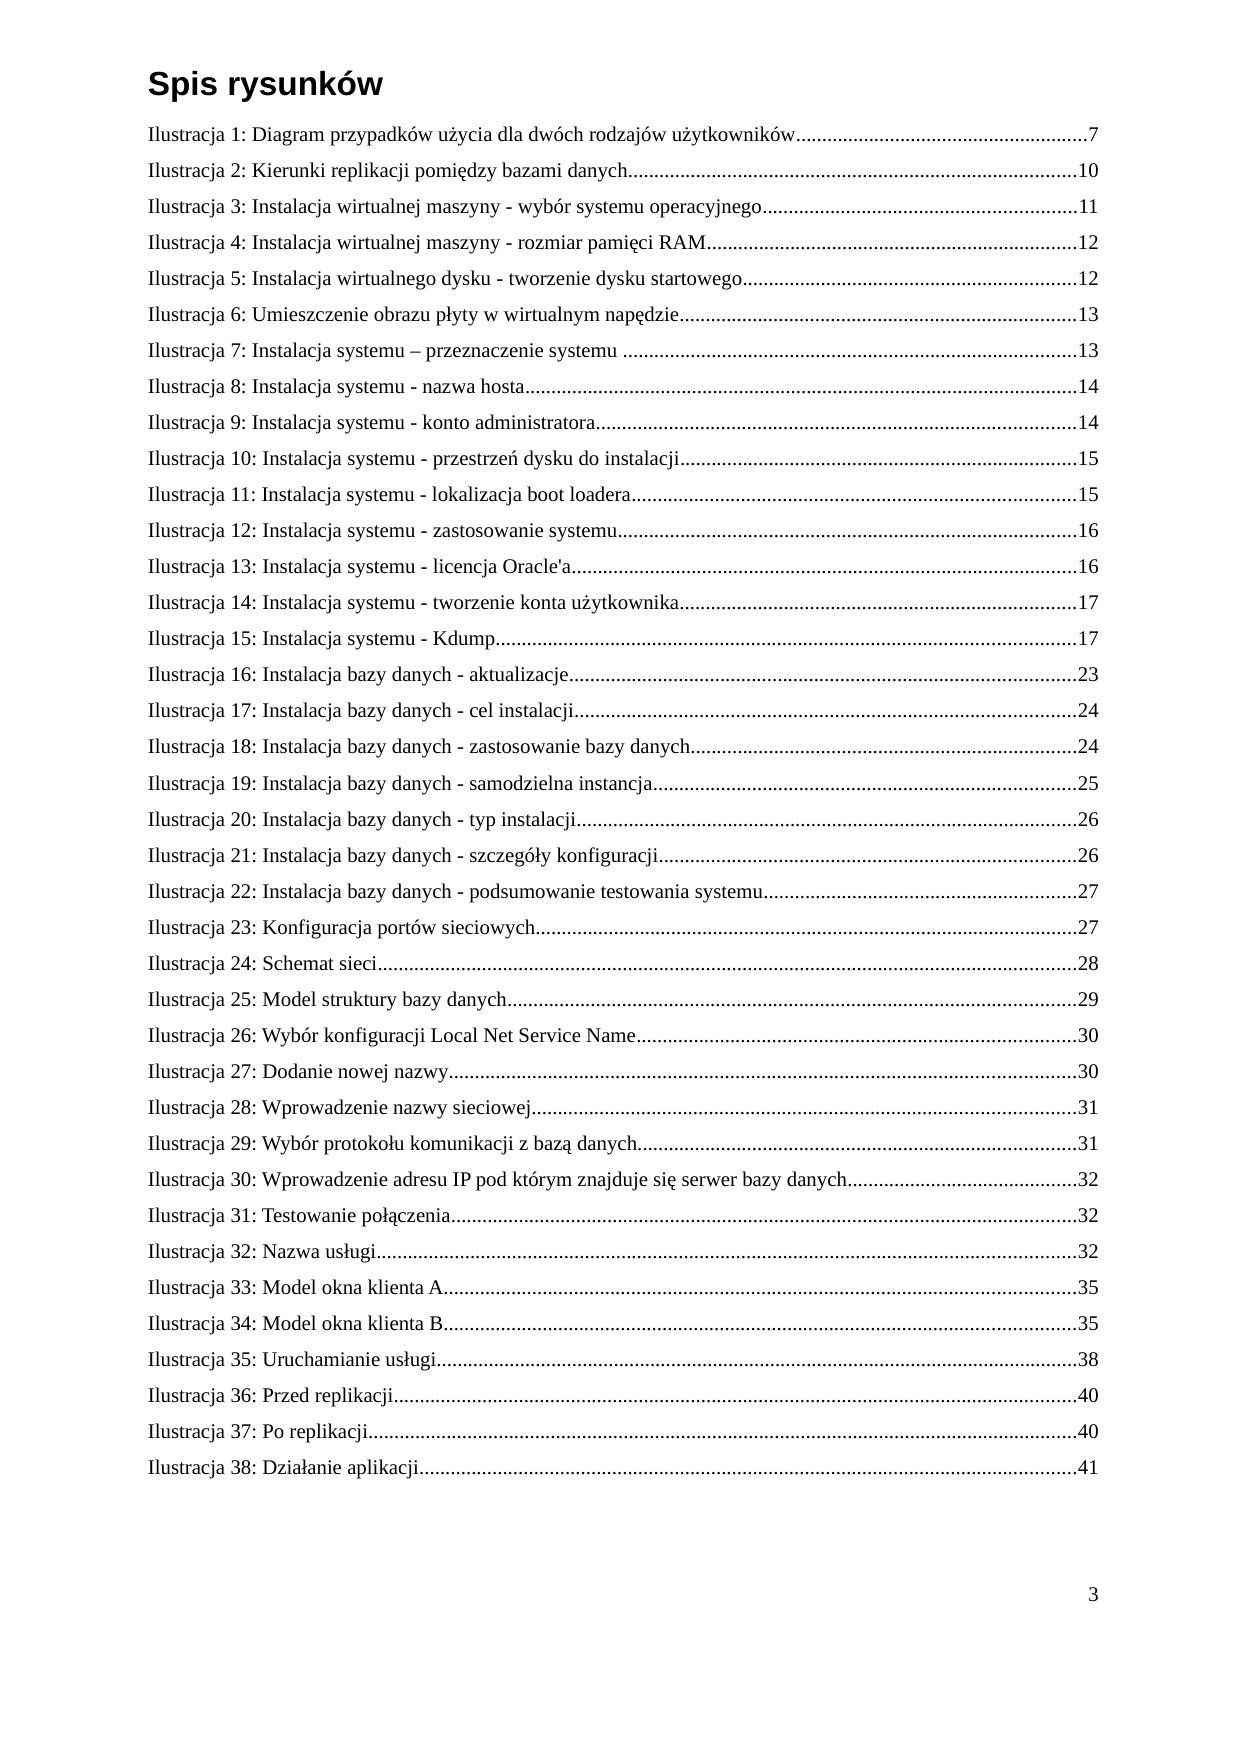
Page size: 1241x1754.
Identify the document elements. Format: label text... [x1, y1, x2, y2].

text Ilustracja 13: Instalacja systemu - licencja Oracle'a 16 [148, 554, 1098, 578]
text Ilustracja 17: Instalacja bazy danych - cel instalacji 24 [148, 698, 1098, 722]
text Ilustracja 24: Schemat sieci 28 [148, 951, 1098, 975]
text Ilustracja 33: Model okna klienta A 35 [148, 1275, 1098, 1299]
text Ilustracja 8: Instalacja systemu - nazwa hosta 14 [148, 374, 1098, 398]
text Ilustracja 14: Instalacja systemu - tworzenie konta użytkownika 17 [148, 590, 1098, 614]
text Ilustracja 20: Instalacja bazy danych - typ instalacji 26 [148, 806, 1098, 831]
text Ilustracja 1: Diagram przypadków użycia dla dwóch rodzajów użytkowników 7 [148, 122, 1098, 146]
text Ilustracja 22: Instalacja bazy danych - podsumowanie testowania systemu 27 [148, 878, 1098, 903]
text Ilustracja 23: Konfiguracja portów sieciowych 27 [148, 914, 1098, 939]
text Ilustracja 25: Model struktury bazy danych 29 [148, 987, 1098, 1011]
subtitle Spis rysunków [148, 64, 1098, 102]
text Ilustracja 11: Instalacja systemu - lokalizacja boot loadera 15 [148, 482, 1098, 506]
text Ilustracja 2: Kierunki replikacji pomiędzy bazami danych 10 [148, 158, 1098, 182]
text Ilustracja 21: Instalacja bazy danych - szczegóły konfiguracji 26 [148, 842, 1098, 867]
text Ilustracja 30: Wprowadzenie adresu IP pod którym znajduje się serwer bazy danych 32 [148, 1167, 1098, 1191]
text Ilustracja 37: Po replikacji 40 [148, 1419, 1098, 1443]
text Ilustracja 10: Instalacja systemu - przestrzeń dysku do instalacji 15 [148, 446, 1098, 470]
text Ilustracja 35: Uruchamianie usługi 38 [148, 1347, 1098, 1371]
text Ilustracja 3: Instalacja wirtualnej maszyny - wybór systemu operacyjnego 11 [148, 194, 1098, 218]
text Ilustracja 31: Testowanie połączenia 32 [148, 1203, 1098, 1227]
text Ilustracja 12: Instalacja systemu - zastosowanie systemu 16 [148, 518, 1098, 542]
text Ilustracja 5: Instalacja wirtualnego dysku - tworzenie dysku startowego 12 [148, 266, 1098, 290]
text Ilustracja 6: Umieszczenie obrazu płyty w wirtualnym napędzie 13 [148, 302, 1098, 326]
text Ilustracja 36: Przed replikacji 40 [148, 1383, 1098, 1407]
text Ilustracja 18: Instalacja bazy danych - zastosowanie bazy danych 24 [148, 734, 1098, 758]
text Ilustracja 7: Instalacja systemu – przeznaczenie systemu 13 [148, 338, 1098, 362]
text Ilustracja 34: Model okna klienta B 35 [148, 1311, 1098, 1335]
text Ilustracja 28: Wprowadzenie nazwy sieciowej 31 [148, 1095, 1098, 1119]
text Ilustracja 19: Instalacja bazy danych - samodzielna instancja 25 [148, 770, 1098, 794]
text Ilustracja 26: Wybór konfiguracji Local Net Service Name 30 [148, 1023, 1098, 1047]
text Ilustracja 32: Nazwa usługi 32 [148, 1239, 1098, 1263]
text Ilustracja 15: Instalacja systemu - Kdump 17 [148, 626, 1098, 650]
text Ilustracja 27: Dodanie nowej nazwy 30 [148, 1059, 1098, 1083]
text Ilustracja 38: Działanie aplikacji 41 [148, 1455, 1098, 1479]
text Ilustracja 29: Wybór protokołu komunikacji z bazą danych. 31 [148, 1131, 1098, 1155]
text Ilustracja 16: Instalacja bazy danych - aktualizacje 23 [148, 662, 1098, 686]
text Ilustracja 9: Instalacja systemu - konto administratora 14 [148, 410, 1098, 434]
text Ilustracja 4: Instalacja wirtualnej maszyny - rozmiar pamięci RAM 12 [148, 230, 1098, 254]
